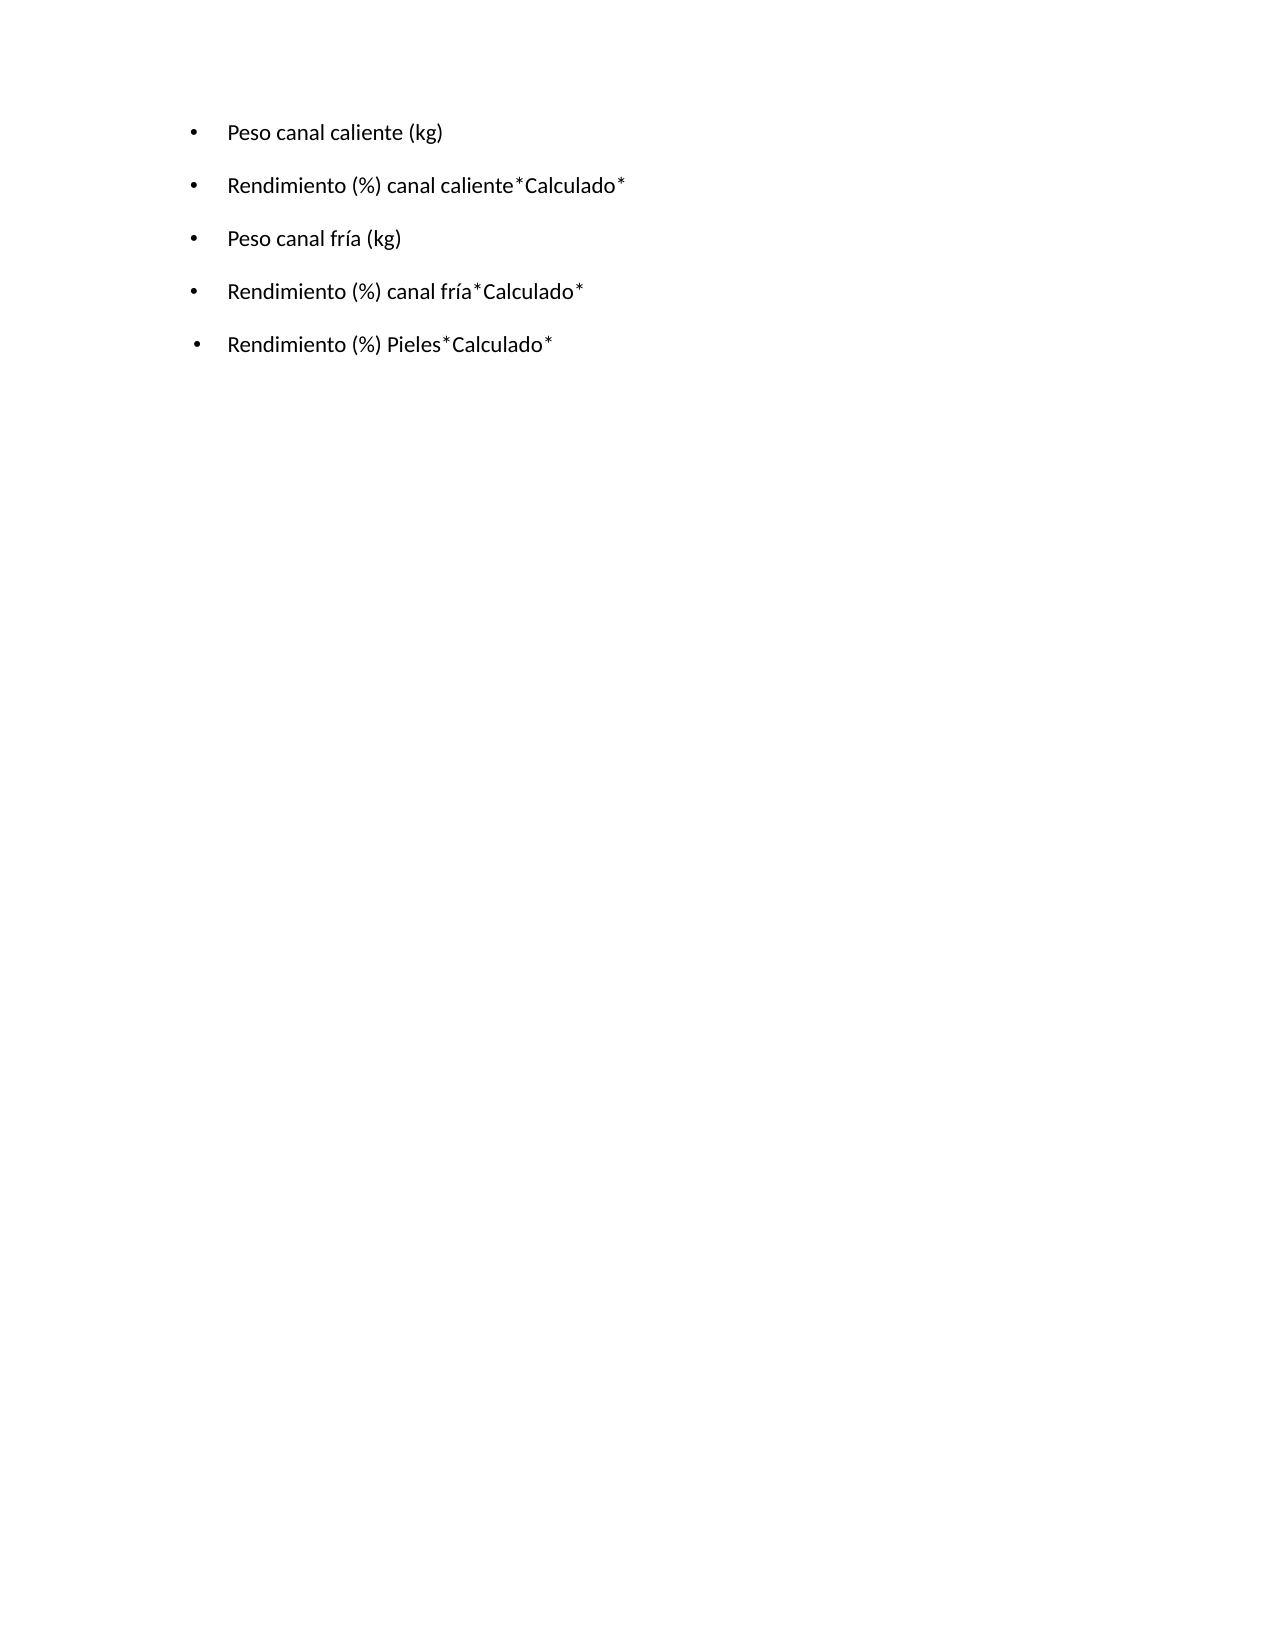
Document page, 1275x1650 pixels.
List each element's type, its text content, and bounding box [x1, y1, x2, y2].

list Peso canal caliente (kg) [190, 118, 1157, 146]
list Peso canal fría (kg) [190, 224, 1157, 252]
list Rendimiento (%) canal caliente*Calculado* [190, 171, 1157, 199]
list Rendimiento (%) canal fría*Calculado* [190, 277, 1157, 305]
list Rendimiento (%) Pieles*Calculado* [193, 330, 1157, 358]
